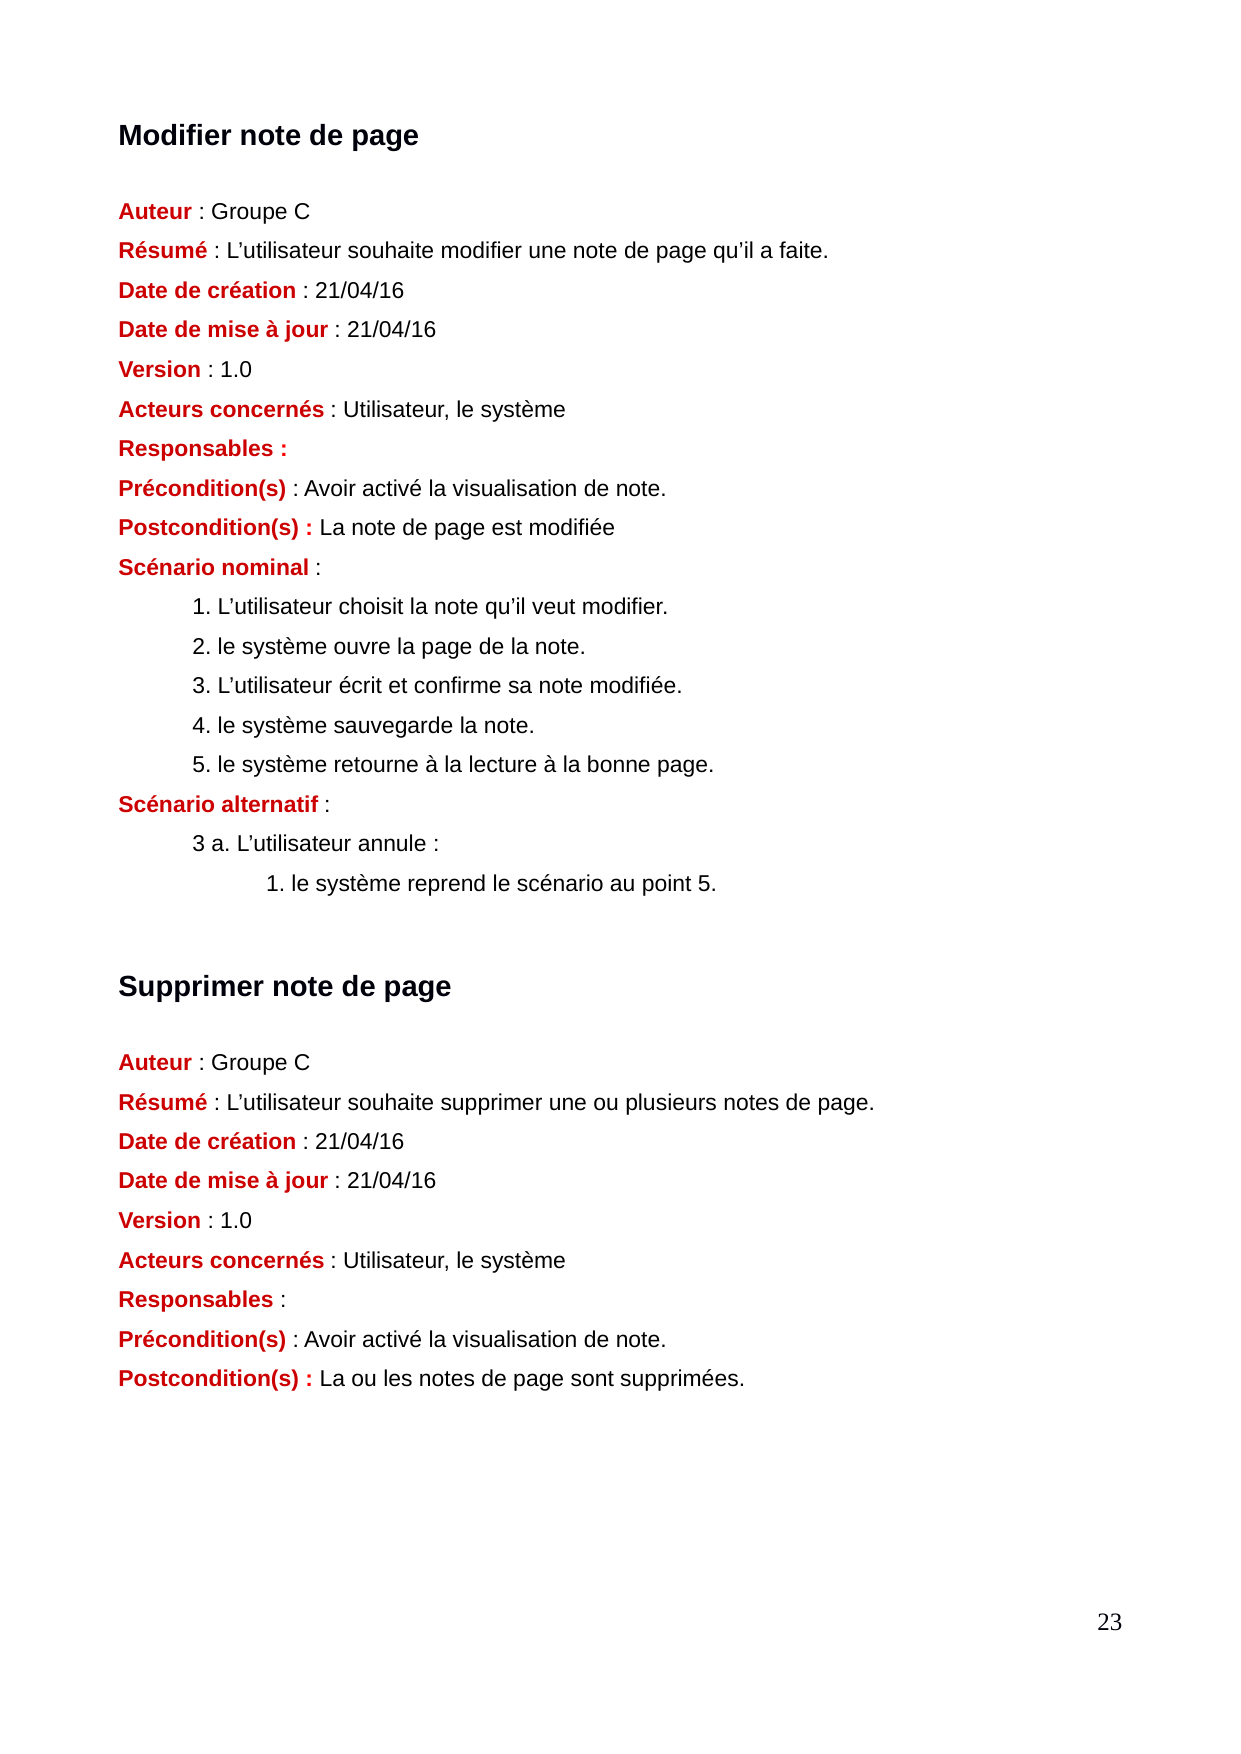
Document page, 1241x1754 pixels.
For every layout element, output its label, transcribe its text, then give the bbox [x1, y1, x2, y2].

text Date de mise à jour : 21/04/16 [118, 1167, 1122, 1194]
text Date de mise à jour : 21/04/16 [118, 316, 1122, 343]
subtitle Supprimer note de page [118, 969, 1122, 1003]
subtitle Modifier note de page [118, 118, 1122, 152]
text Auteur : Groupe C [118, 1049, 1122, 1075]
text Date de création : 21/04/16 [118, 277, 1122, 303]
text Acteurs concernés : Utilisateur, le système [118, 1247, 1122, 1273]
text Responsables : [118, 1286, 1122, 1312]
text Précondition(s) : Avoir activé la visualisation de note. [118, 1326, 1122, 1352]
text Postcondition(s) : La ou les notes de page sont supprimées. [118, 1365, 1122, 1391]
text Résumé : L’utilisateur souhaite modifier une note de page qu’il a faite. [118, 237, 1122, 264]
text 5. le système retourne à la lecture à la bonne page. [118, 751, 1122, 777]
text Acteurs concernés : Utilisateur, le système [118, 396, 1122, 422]
text Résumé : L’utilisateur souhaite supprimer une ou plusieurs notes de page. [118, 1088, 1122, 1115]
text Postcondition(s) : La note de page est modifiée [118, 514, 1122, 540]
text Date de création : 21/04/16 [118, 1128, 1122, 1154]
text Version : 1.0 [118, 356, 1122, 382]
text 1. L’utilisateur choisit la note qu’il veut modifier. 2. le système ouvre la page de la note. 3. L’utilisateur écrit et confirme sa note modifiée. 4. le système sauvegarde la note. [118, 593, 1122, 738]
text Version : 1.0 [118, 1207, 1122, 1233]
text Scénario alternatif : [118, 791, 1122, 817]
text 3 a. L’utilisateur annule : 1. le système reprend le scénario au point 5. [118, 830, 1122, 896]
text Précondition(s) : Avoir activé la visualisation de note. [118, 474, 1122, 501]
text Auteur : Groupe C [118, 198, 1122, 224]
text Responsables : [118, 435, 1122, 461]
text Scénario nominal : [118, 553, 1122, 580]
